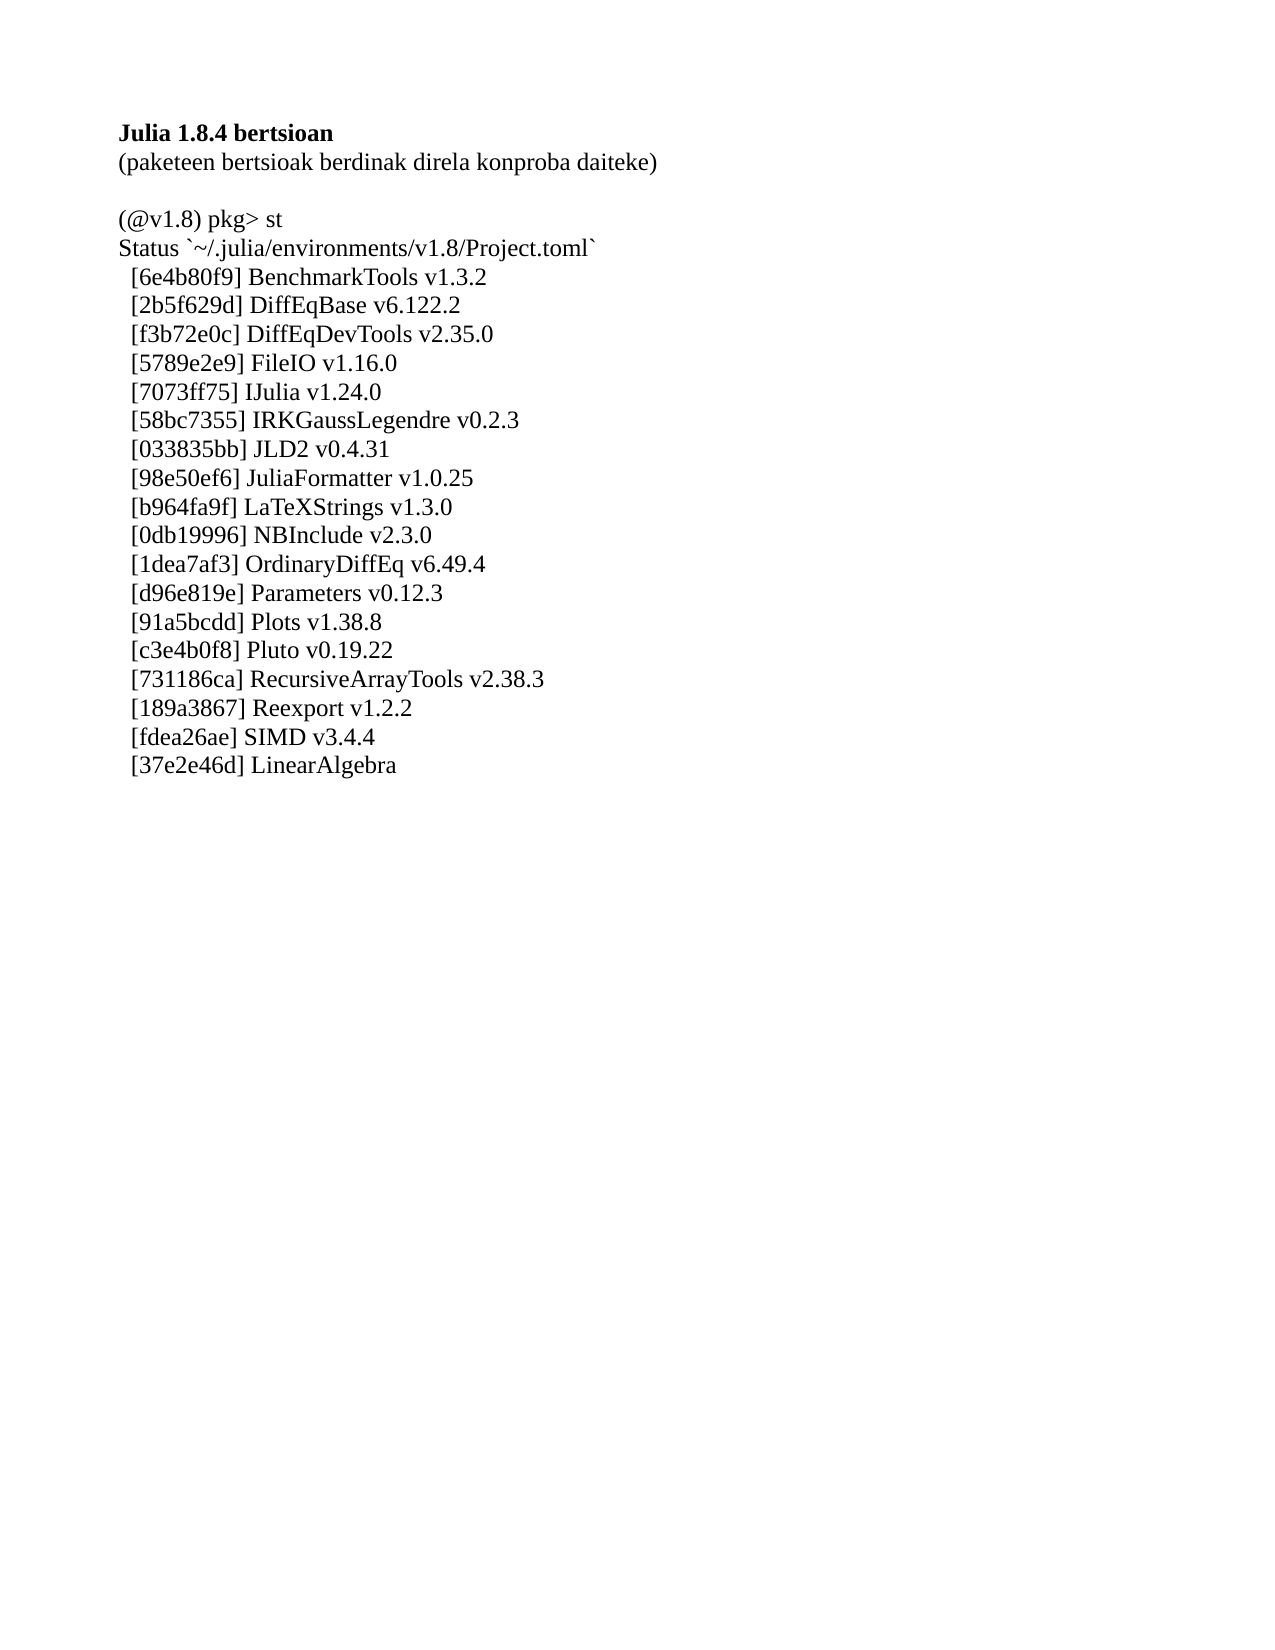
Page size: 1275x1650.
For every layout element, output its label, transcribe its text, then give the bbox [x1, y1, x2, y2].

text [0db19996] NBInclude v2.3.0 [118, 521, 1157, 549]
text [b964fa9f] LaTeXStrings v1.3.0 [118, 492, 1157, 521]
text [91a5bcdd] Plots v1.38.8 [118, 607, 1157, 636]
text [98e50ef6] JuliaFormatter v1.0.25 [118, 463, 1157, 492]
text [6e4b80f9] BenchmarkTools v1.3.2 [118, 262, 1157, 291]
text [033835bb] JLD2 v0.4.31 [118, 434, 1157, 463]
text [d96e819e] Parameters v0.12.3 [118, 578, 1157, 607]
text [731186ca] RecursiveArrayTools v2.38.3 [118, 664, 1157, 693]
text [2b5f629d] DiffEqBase v6.122.2 [118, 291, 1157, 319]
text Status `~/.julia/environments/v1.8/Project.toml` [118, 233, 1157, 262]
text [1dea7af3] OrdinaryDiffEq v6.49.4 [118, 549, 1157, 578]
text [c3e4b0f8] Pluto v0.19.22 [118, 636, 1157, 664]
text Julia 1.8.4 bertsioan (paketeen bertsioak berdinak direla konproba daiteke) (@v1.8) pkg> st [118, 118, 1157, 233]
text [5789e2e9] FileIO v1.16.0 [118, 348, 1157, 377]
text [189a3867] Reexport v1.2.2 [118, 693, 1157, 722]
text [fdea26ae] SIMD v3.4.4 [118, 722, 1157, 751]
text [7073ff75] IJulia v1.24.0 [118, 377, 1157, 406]
text [37e2e46d] LinearAlgebra [118, 751, 1157, 808]
text [f3b72e0c] DiffEqDevTools v2.35.0 [118, 319, 1157, 348]
text [58bc7355] IRKGaussLegendre v0.2.3 [118, 406, 1157, 434]
